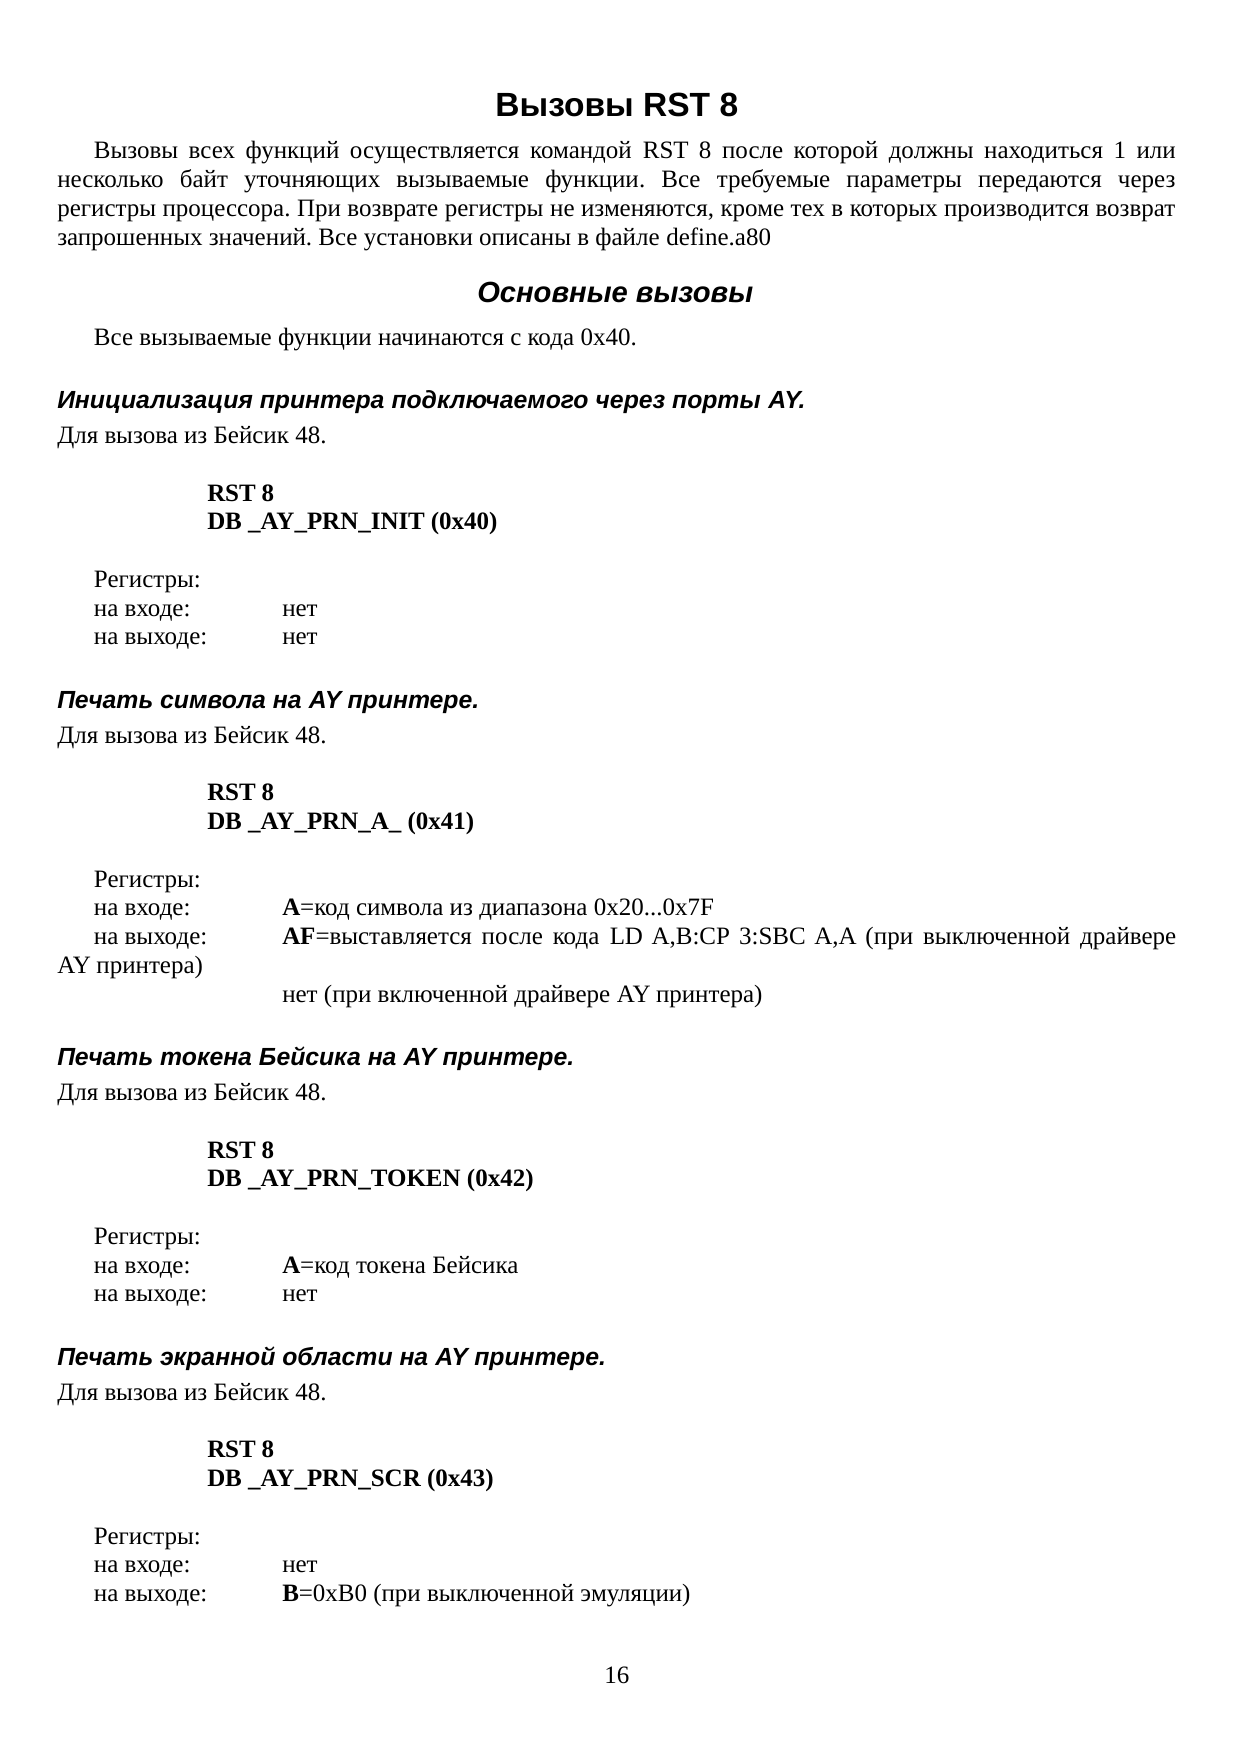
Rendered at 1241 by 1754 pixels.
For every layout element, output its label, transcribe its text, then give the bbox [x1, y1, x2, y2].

text RST 8 [57, 1434, 1176, 1463]
text DB _AY_PRN_A_ (0x41) [57, 806, 1176, 835]
text RST 8 [57, 1135, 1176, 1163]
text Для вызова из Бейсик 48. [57, 720, 1176, 749]
text на входе: A=код символа из диапазона 0x20...0x7F [57, 892, 1176, 921]
text Регистры: [57, 1521, 1176, 1549]
text на выходе: AF=выставляется после кода LD A,B:CP 3:SBC A,A (при выключенной драйвере AY принтера) [57, 921, 1176, 979]
text Регистры: [57, 1221, 1176, 1250]
text на входе: A=код токена Бейсика [57, 1250, 1176, 1278]
text нет (при включенной драйвере AY принтера) [57, 979, 1176, 1007]
subtitle Инициализация принтера подключаемого через порты AY. [57, 385, 1176, 414]
text на выходе: нет [57, 621, 1176, 650]
text Все вызываемые функции начинаются с кода 0x40. [57, 322, 1176, 350]
subtitle Печать токена Бейсика на AY принтере. [57, 1042, 1176, 1071]
subtitle Печать экранной области на AY принтере. [57, 1342, 1176, 1371]
text RST 8 [57, 478, 1176, 506]
text на входе: нет [57, 1549, 1176, 1578]
text DB _AY_PRN_SCR (0x43) [57, 1463, 1176, 1492]
text Регистры: [57, 864, 1176, 892]
text на выходе: нет [57, 1278, 1176, 1307]
text Регистры: [57, 564, 1176, 593]
text Для вызова из Бейсик 48. [57, 1077, 1176, 1106]
subtitle Основные вызовы [57, 276, 1176, 309]
subtitle Вызовы RST 8 [57, 84, 1176, 123]
text Для вызова из Бейсик 48. [57, 1377, 1176, 1406]
text DB _AY_PRN_TOKEN (0x42) [57, 1163, 1176, 1192]
text RST 8 [57, 777, 1176, 806]
text на входе: нет [57, 593, 1176, 621]
text Для вызова из Бейсик 48. [57, 420, 1176, 449]
text DB _AY_PRN_INIT (0x40) [57, 506, 1176, 535]
text на выходе: B=0xB0 (при выключенной эмуляции) [57, 1578, 1176, 1607]
subtitle Печать символа на AY принтере. [57, 685, 1176, 714]
text Вызовы всех функций осуществляется командой RST 8 после которой должны находиться 1 или несколько байт уточняющих вызываемые функции. Все требуемые параметры передаются через регистры процессора. При возврате регистры не изменяются, кроме тех в которых производится возврат запрошенных значений. Все установки описаны в файле define.a80 [57, 136, 1176, 251]
